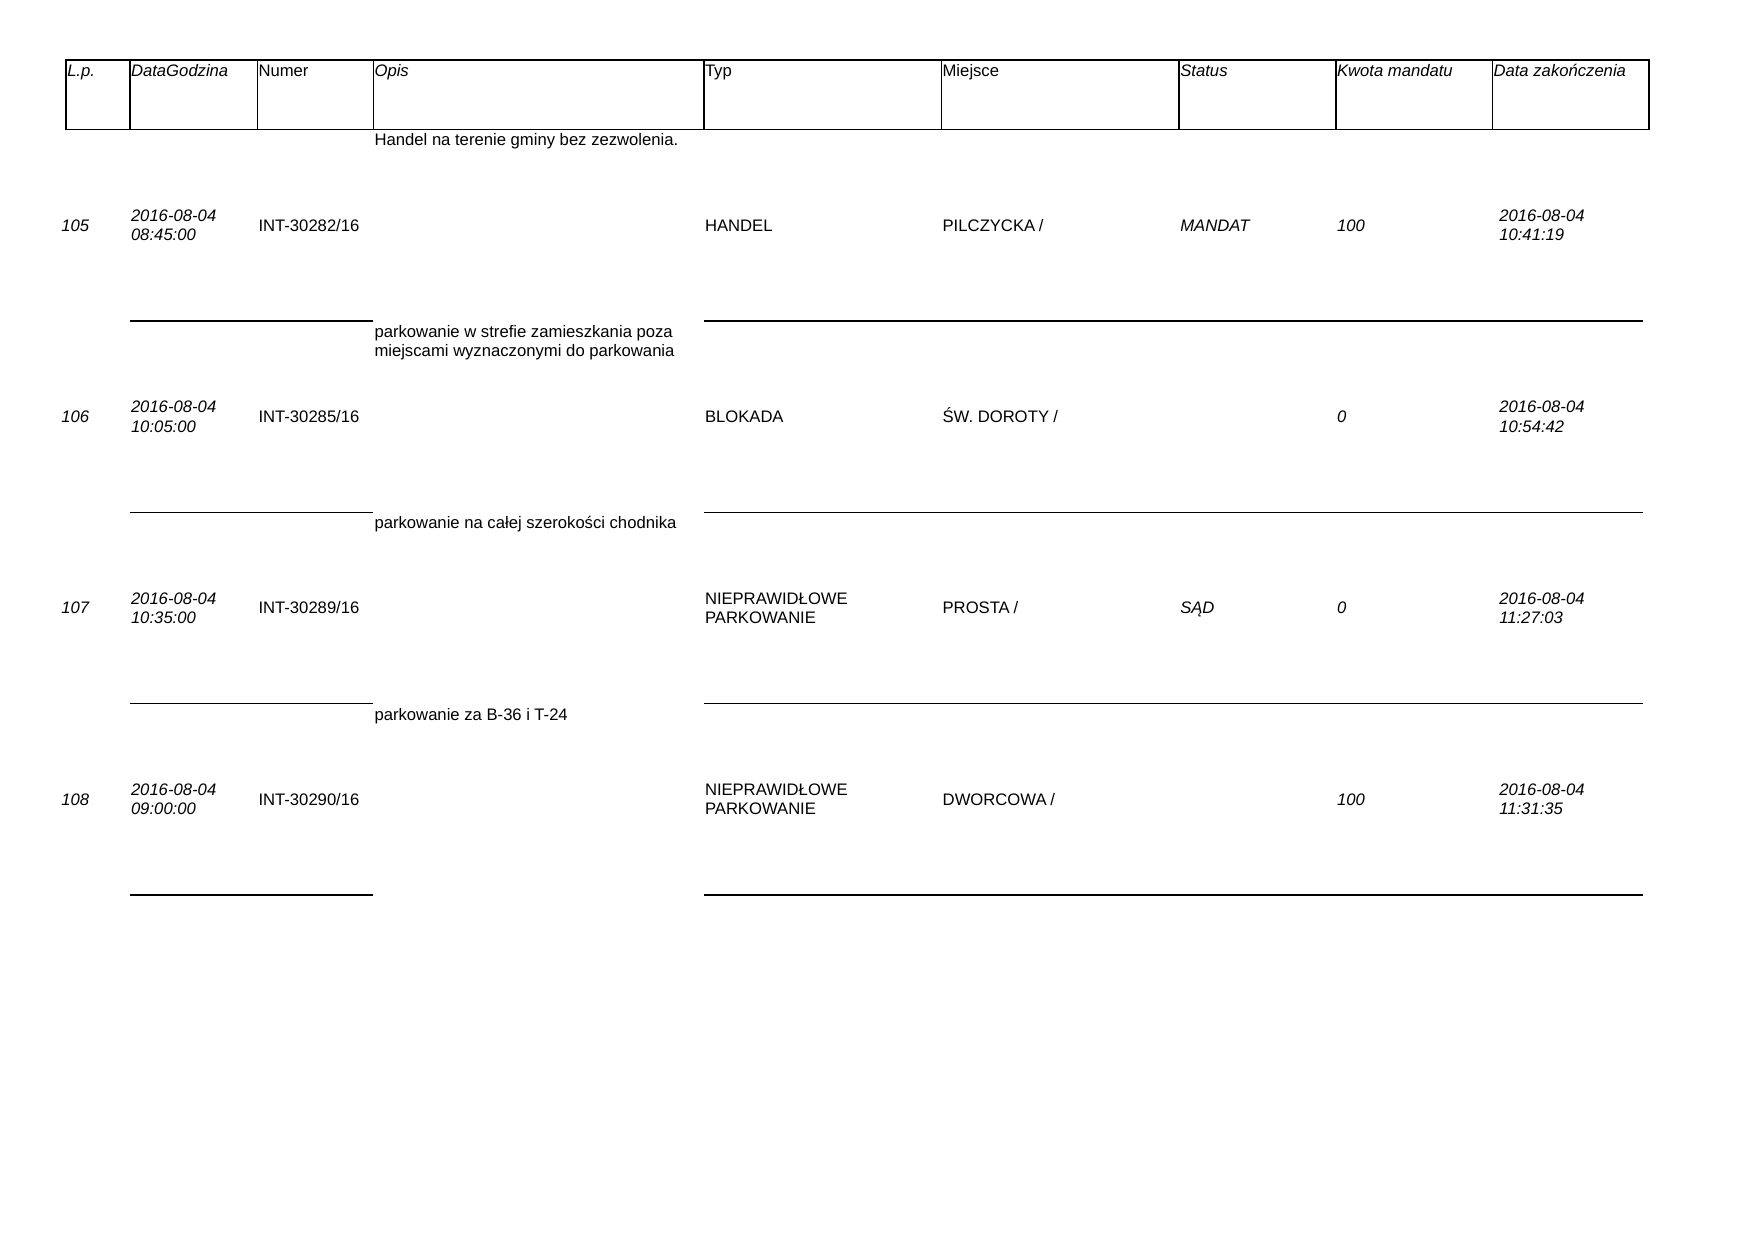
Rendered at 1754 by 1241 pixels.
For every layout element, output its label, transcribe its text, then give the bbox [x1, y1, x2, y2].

table_cell [130, 896, 257, 900]
table_cell [1179, 322, 1336, 511]
table_cell 2016-08-04 11:27:03 [1498, 513, 1643, 703]
table_cell [941, 896, 1179, 900]
table_cell 2016-08-04 10:54:42 [1498, 322, 1643, 511]
table_header L.p. [67, 61, 129, 129]
table_cell 2016-08-04 10:41:19 [1498, 130, 1643, 320]
table_cell INT-30282/16 [257, 130, 373, 320]
table_cell [1342, 896, 1353, 900]
table_header Opis [374, 61, 703, 129]
table_cell [66, 894, 130, 900]
table_header Numer [258, 61, 373, 129]
table_cell [1179, 896, 1336, 900]
table_cell HANDEL [704, 130, 941, 320]
table_cell PILCZYCKA / [941, 130, 1179, 320]
table_cell [704, 896, 941, 900]
table_cell 100 [1336, 130, 1498, 320]
table_cell 0 [1336, 513, 1498, 703]
table_cell [1643, 320, 1649, 511]
table_cell DWORCOWA / [941, 704, 1179, 894]
table_cell NIEPRAWIDŁOWE PARKOWANIE [704, 513, 941, 703]
table_cell 2016-08-04 11:31:35 [1498, 704, 1643, 894]
table_header Data zakończenia [1493, 61, 1648, 129]
table_cell [373, 894, 611, 900]
table_header Kwota mandatu [1337, 61, 1492, 129]
table_header Typ [705, 61, 941, 129]
table_header DataGodzina [131, 61, 257, 129]
table_header Miejsce [942, 61, 1178, 129]
table_cell parkowanie w strefie zamieszkania poza miejscami wyznaczonymi do parkowania [373, 320, 704, 511]
table_cell INT-30289/16 [257, 513, 373, 703]
table_cell 2016-08-04 10:35:00 [130, 513, 257, 703]
table_cell 2016-08-04 09:00:00 [130, 704, 257, 894]
table_cell BLOKADA [704, 322, 941, 511]
table_cell parkowanie na całej szerokości chodnika [373, 511, 704, 703]
table_cell [1643, 130, 1649, 320]
table_cell [611, 894, 704, 900]
table_cell [1498, 896, 1643, 900]
table_header Status [1180, 61, 1335, 129]
table_cell INT-30290/16 [257, 704, 373, 894]
table_cell [1179, 704, 1336, 894]
table_cell 106 [60, 320, 130, 511]
table_cell parkowanie za B-36 i T-24 [373, 703, 704, 894]
table_cell NIEPRAWIDŁOWE PARKOWANIE [704, 704, 941, 894]
table_cell MANDAT [1179, 130, 1336, 320]
table_cell [1353, 896, 1492, 900]
table_cell 2016-08-04 08:45:00 [130, 130, 257, 320]
table_header [60, 59, 65, 129]
table_cell PROSTA / [941, 513, 1179, 703]
table_cell INT-30285/16 [257, 322, 373, 511]
table_cell 108 [60, 703, 130, 894]
table_cell Handel na terenie gminy bez zezwolenia. [373, 130, 704, 320]
table_cell 107 [60, 511, 130, 703]
table_cell 100 [1336, 704, 1498, 894]
table_cell [327, 896, 373, 900]
table_cell [257, 896, 327, 900]
table_cell [1643, 703, 1649, 894]
table_cell 0 [1336, 322, 1498, 511]
table_cell SĄD [1179, 513, 1336, 703]
table_cell 105 [60, 129, 130, 320]
table_cell 2016-08-04 10:05:00 [130, 322, 257, 511]
table_cell ŚW. DOROTY / [941, 322, 1179, 511]
table_cell [1643, 511, 1649, 703]
